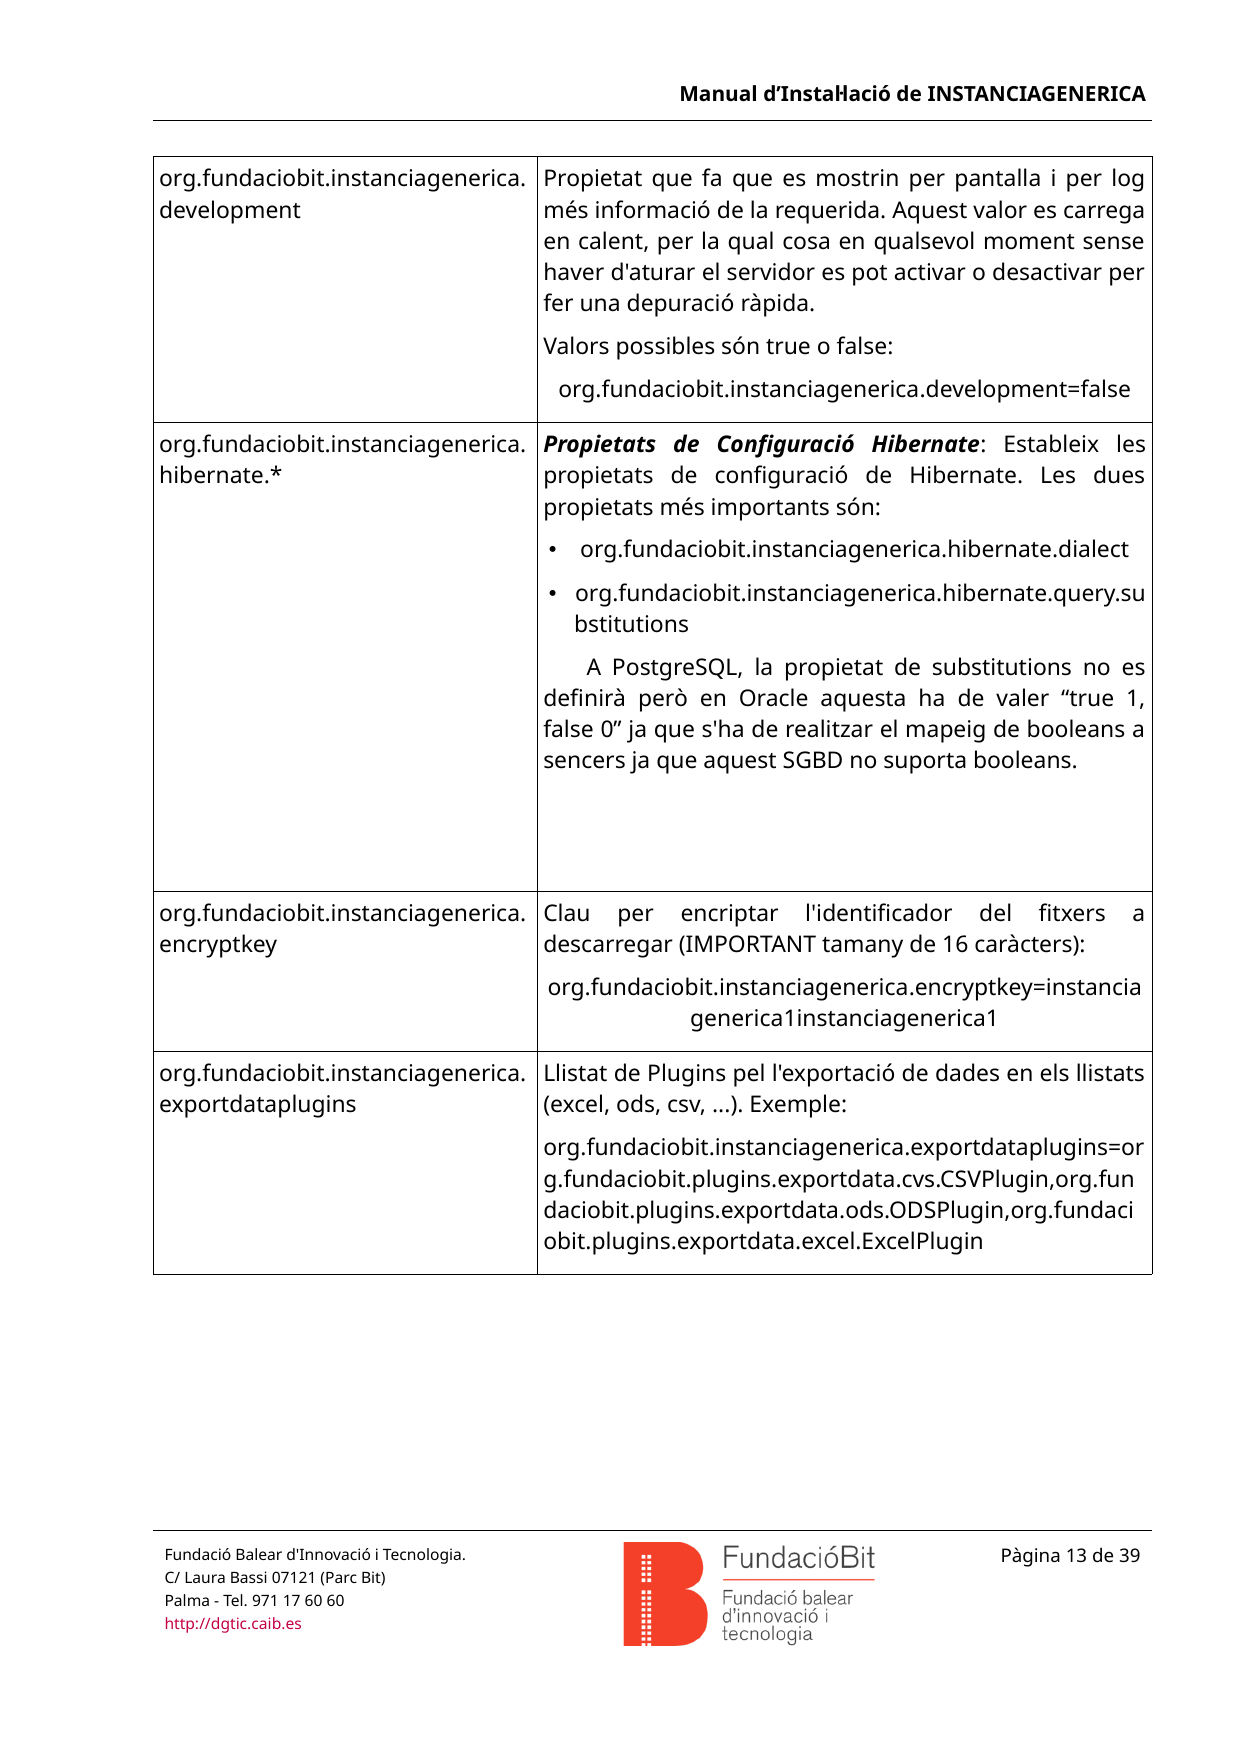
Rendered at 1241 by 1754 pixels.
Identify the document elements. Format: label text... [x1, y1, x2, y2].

picture [623, 1542, 875, 1646]
table_cell Propietats de Configuració Hibernate: Estableix les propietats de configuració de Hibernate. Les dues propietats més importants són: org.fundaciobit.instanciagenerica.hibernate.dialect org.fundaciobit.instanciagenerica.hibernate.query.substitutions A PostgreSQL, la propietat de substitutions no es definirà però en Oracle aquesta ha de valer “true 1, false 0” ja que s'ha de realitzar el mapeig de booleans a sencers ja que aquest SGBD no suporta booleans. [538, 423, 1152, 891]
table_cell org.fundaciobit.instanciagenerica.development [154, 157, 537, 422]
table_cell org.fundaciobit.instanciagenerica.hibernate.* [154, 423, 537, 891]
table_cell Clau per encriptar l'identificador del fitxers a descarregar (IMPORTANT tamany de 16 caràcters): org.fundaciobit.instanciagenerica.encryptkey=instanciagenerica1instanciagenerica1 [538, 892, 1152, 1051]
table_cell org.fundaciobit.instanciagenerica.encryptkey [154, 892, 537, 1051]
table_cell Llistat de Plugins pel l'exportació de dades en els llistats (excel, ods, csv, ...). Exemple: org.fundaciobit.instanciagenerica.exportdataplugins=org.fundaciobit.plugins.exportdata.cvs.CSVPlugin,org.fundaciobit.plugins.exportdata.ods.ODSPlugin,org.fundaciobit.plugins.exportdata.excel.ExcelPlugin [538, 1052, 1152, 1274]
table_cell org.fundaciobit.instanciagenerica.exportdataplugins [154, 1052, 537, 1274]
table_cell Propietat que fa que es mostrin per pantalla i per log més informació de la requerida. Aquest valor es carrega en calent, per la qual cosa en qualsevol moment sense haver d'aturar el servidor es pot activar o desactivar per fer una depuració ràpida. Valors possibles són true o false: org.fundaciobit.instanciagenerica.development=false [538, 157, 1152, 422]
